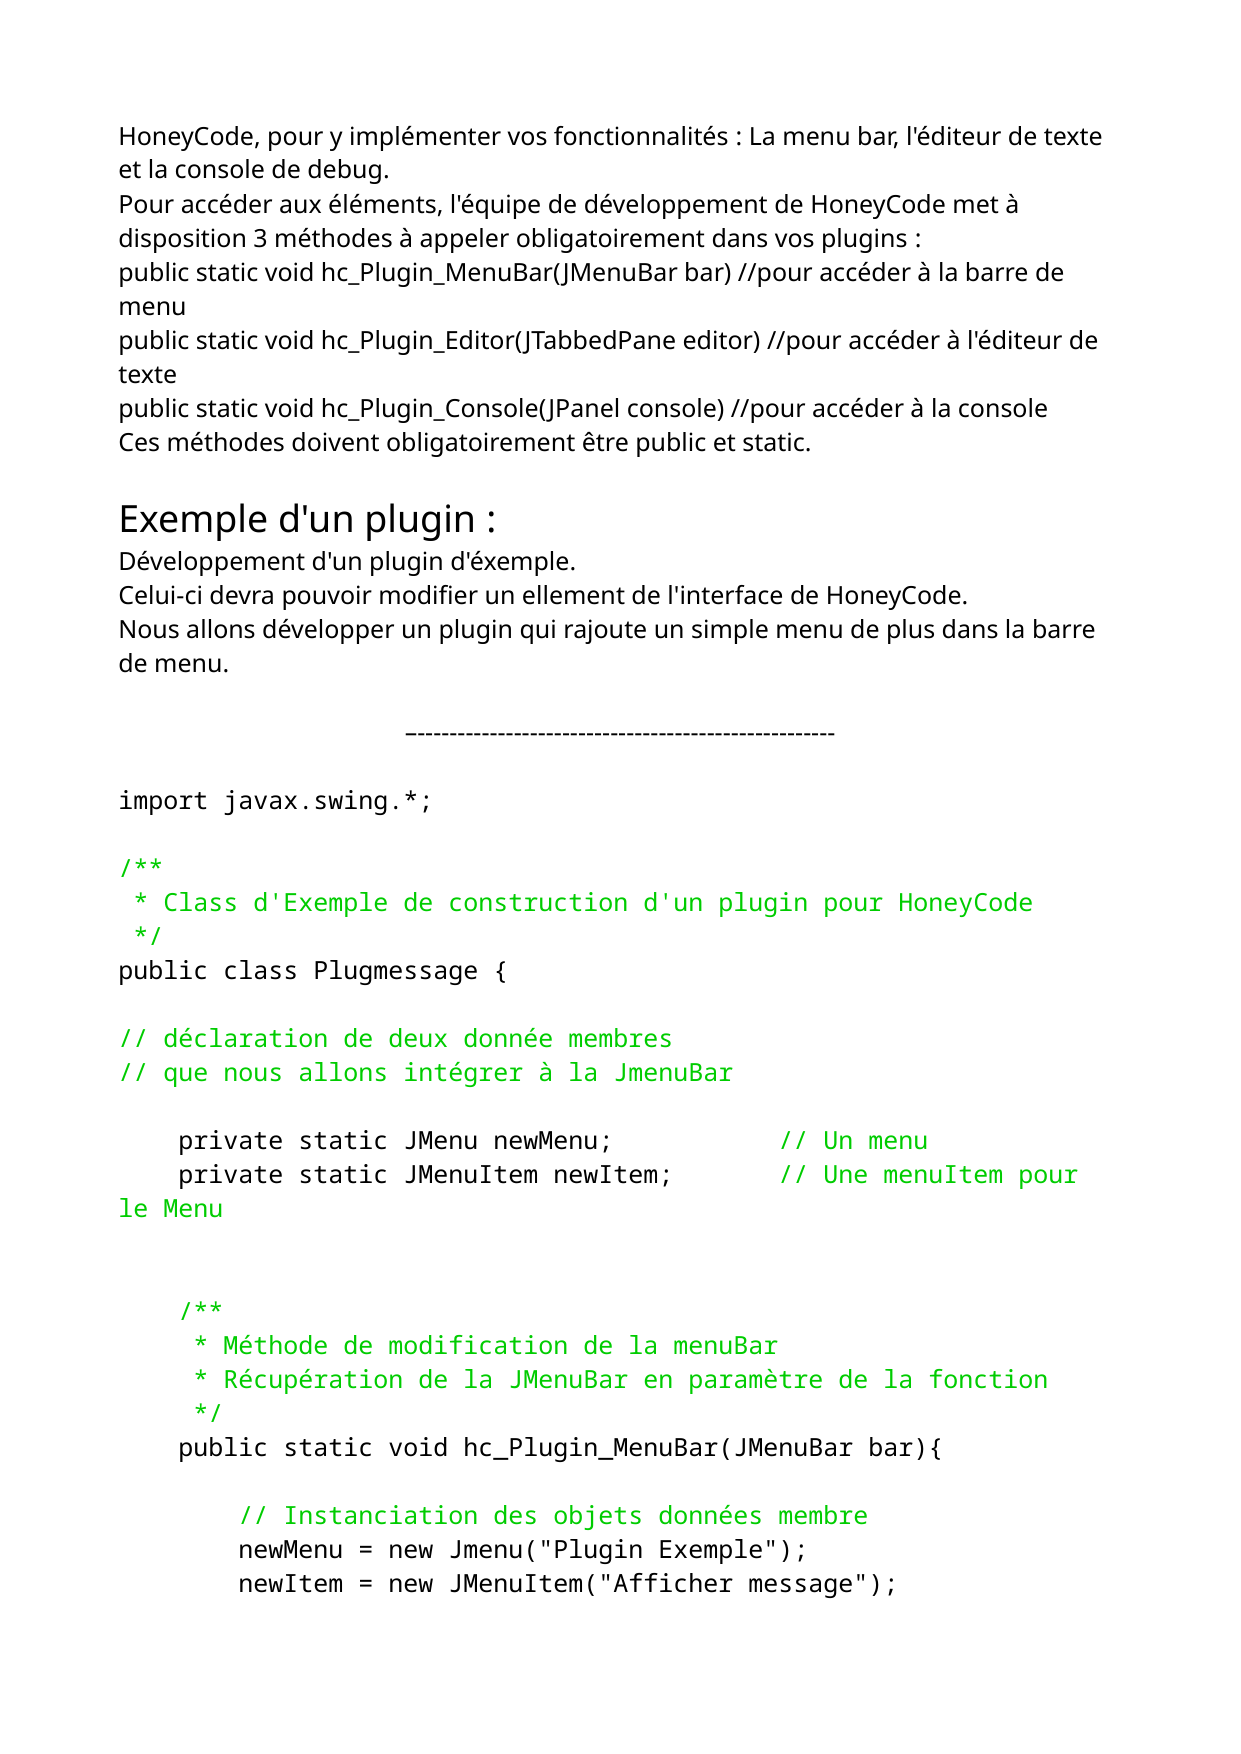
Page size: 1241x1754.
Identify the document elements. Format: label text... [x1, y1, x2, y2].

text public static void hc_Plugin_Editor(JTabbedPane editor) //pour accéder à l'éditeur de texte [118, 322, 1122, 391]
text Celui-ci devra pouvoir modifier un ellement de l'interface de HoneyCode. [118, 578, 1122, 612]
text * Méthode de modification de la menuBar [118, 1327, 1122, 1361]
text private static JMenu newMenu; // Un menu [118, 1123, 1122, 1157]
text * Récupération de la JMenuBar en paramètre de la fonction [118, 1361, 1122, 1395]
text Ces méthodes doivent obligatoirement être public et static. [118, 425, 1122, 459]
text Développement d'un plugin d'éxemple. [118, 544, 1122, 578]
text Exemple d'un plugin : [118, 493, 1122, 544]
text * Class d'Exemple de construction d'un plugin pour HoneyCode [118, 884, 1122, 918]
text newMenu = new Jmenu("Plugin Exemple"); [118, 1532, 1122, 1566]
text // déclaration de deux donnée membres [118, 1021, 1122, 1055]
text private static JMenuItem newItem; // Une menuItem pour le Menu [118, 1157, 1122, 1225]
text public static void hc_Plugin_MenuBar(JMenuBar bar) //pour accéder à la barre de menu [118, 254, 1122, 322]
text –---------------------------------------------------- [118, 714, 1122, 748]
text Pour accéder aux éléments, l'équipe de développement de HoneyCode met à disposition 3 méthodes à appeler obligatoirement dans vos plugins : [118, 186, 1122, 254]
text */ [118, 918, 1122, 953]
text HoneyCode, pour y implémenter vos fonctionnalités : La menu bar, l'éditeur de texte et la console de debug. [118, 118, 1122, 186]
text public class Plugmessage { [118, 953, 1122, 987]
text // que nous allons intégrer à la JmenuBar [118, 1055, 1122, 1089]
text */ [118, 1395, 1122, 1429]
text import javax.swing.*; [118, 782, 1122, 816]
text public static void hc_Plugin_MenuBar(JMenuBar bar){ [118, 1429, 1122, 1463]
text Nous allons développer un plugin qui rajoute un simple menu de plus dans la barre de menu. [118, 612, 1122, 680]
text newItem = new JMenuItem("Afficher message"); [118, 1566, 1122, 1600]
text // Instanciation des objets données membre [118, 1498, 1122, 1532]
text /** [118, 850, 1122, 884]
text /** [118, 1293, 1122, 1327]
text public static void hc_Plugin_Console(JPanel console) //pour accéder à la console [118, 391, 1122, 425]
